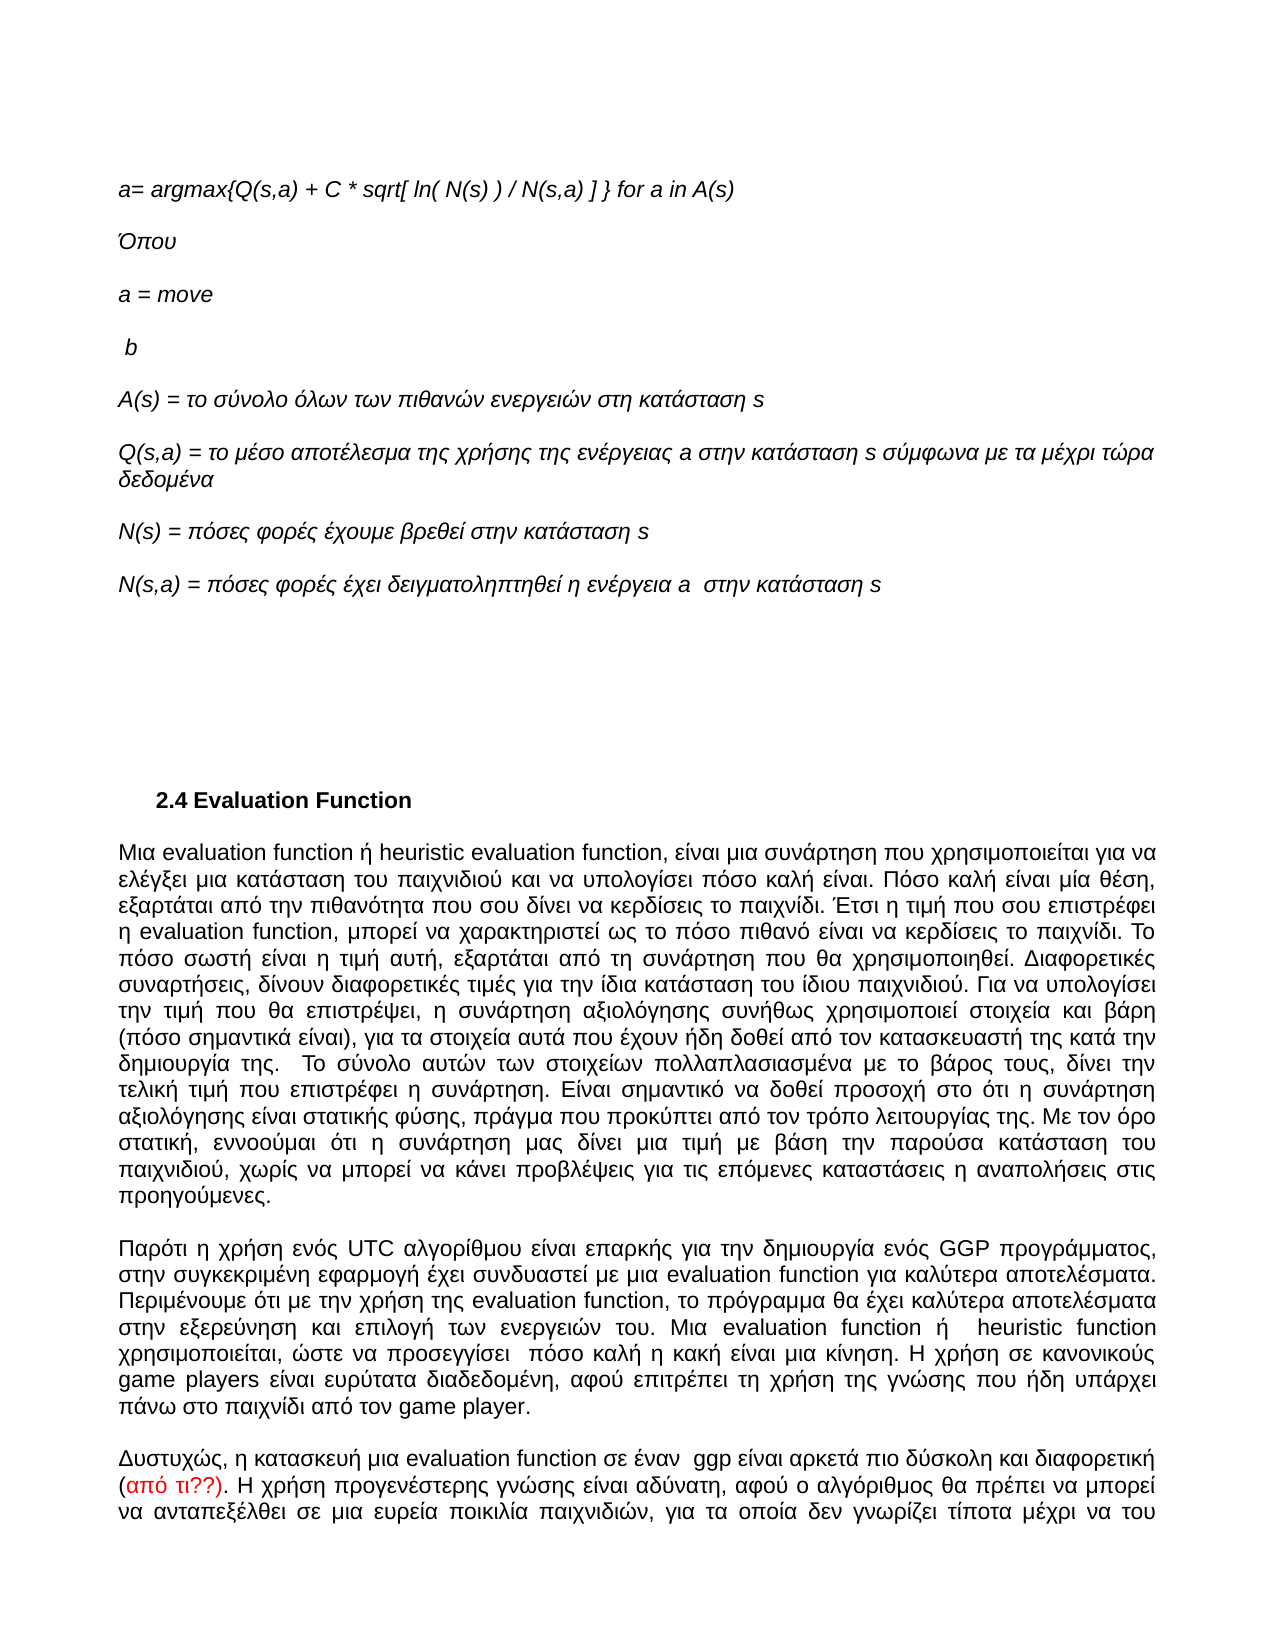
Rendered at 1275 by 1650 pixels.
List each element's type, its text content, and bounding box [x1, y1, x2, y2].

text N(s) = πόσες φορές έχουμε βρεθεί στην κατάσταση s [118, 518, 1157, 544]
text Όπου [118, 228, 1157, 255]
text Παρότι η χρήση ενός UTC αλγορίθμου είναι επαρκής για την δημιουργία ενός GGP προγράμματος, στην συγκεκριμένη εφαρμογή έχει συνδυαστεί με μια evaluation function για καλύτερα αποτελέσματα. Περιμένουμε ότι με την χρήση της evaluation function, το πρόγραμμα θα έχει καλύτερα αποτελέσματα στην εξερεύνηση και επιλογή των ενεργειών του. Μια evaluation function ή heuristic function χρησιμοποιείται, ώστε να προσεγγίσει πόσο καλή η κακή είναι μια κίνηση. Η χρήση σε κανονικούς game players είναι ευρύτατα διαδεδομένη, αφού επιτρέπει τη χρήση της γνώσης που ήδη υπάρχει πάνω στο παιχνίδι από τον game player. [118, 1234, 1157, 1419]
text a = move [118, 281, 1157, 307]
text Δυστυχώς, η κατασκευή μια evaluation function σε έναν ggp είναι αρκετά πιο δύσκολη και διαφορετική [118, 1445, 1157, 1472]
text N(s,a) = πόσες φορές έχει δειγματοληπτηθεί η ενέργεια a στην κατάσταση s [118, 571, 1157, 597]
text a= argmax{Q(s,a) + C * sqrt[ ln( N(s) ) / N(s,a) ] } for a in A(s) [118, 176, 1157, 202]
text Μια evaluation function ή heuristic evaluation function, είναι μια συνάρτηση που χρησιμοποιείται για να ελέγξει μια κατάσταση του παιχνιδιού και να υπολογίσει πόσο καλή είναι. Πόσο καλή είναι μία θέση, εξαρτάται από την πιθανότητα που σου δίνει να κερδίσεις το παιχνίδι. Έτσι η τιμή που σου επιστρέφει η evaluation function, μπορεί να χαρακτηριστεί ως το πόσο πιθανό είναι να κερδίσεις το παιχνίδι. Το πόσο σωστή είναι η τιμή αυτή, εξαρτάται από τη συνάρτηση που θα χρησιμοποιηθεί. Διαφορετικές συναρτήσεις, δίνουν διαφορετικές τιμές για την ίδια κατάσταση του ίδιου παιχνιδιού. Για να υπολογίσει την τιμή που θα επιστρέψει, η συνάρτηση αξιολόγησης συνήθως χρησιμοποιεί στοιχεία και βάρη (πόσο σημαντικά είναι), για τα στοιχεία αυτά που έχουν ήδη δοθεί από τον κατασκευαστή της κατά την δημιουργία της. Το σύνολο αυτών των στοιχείων πολλαπλασιασμένα με το βάρος τους, δίνει την τελική τιμή που επιστρέφει η συνάρτηση. Είναι σημαντικό να δοθεί προσοχή στο ότι η συνάρτηση αξιολόγησης είναι στατικής φύσης, πράγμα που προκύπτει από τον τρόπο λειτουργίας της. Με τον όρο στατική, εννοούμαι ότι η συνάρτηση μας δίνει μια τιμή με βάση την παρούσα κατάσταση του παιχνιδιού, χωρίς να μπορεί να κάνει προβλέψεις για τις επόμενες καταστάσεις η αναπολήσεις στις προηγούμενες. [118, 839, 1157, 1208]
text Q(s,a) = το μέσο αποτέλεσμα της χρήσης της ενέργειας a στην κατάσταση s σύμφωνα με τα μέχρι τώρα δεδομένα [118, 439, 1157, 492]
list Evaluation Function [156, 787, 1157, 813]
text A(s) = το σύνολο όλων των πιθανών ενεργειών στη κατάσταση s [118, 386, 1157, 413]
text (από τι??). Η χρήση προγενέστερης γνώσης είναι αδύνατη, αφού ο αλγόριθμος θα πρέπει να μπορεί να ανταπεξέλθει σε μια ευρεία ποικιλία παιχνιδιών, για τα οποία δεν γνωρίζει τίποτα μέχρι να του [118, 1472, 1157, 1524]
text b [118, 334, 1157, 360]
